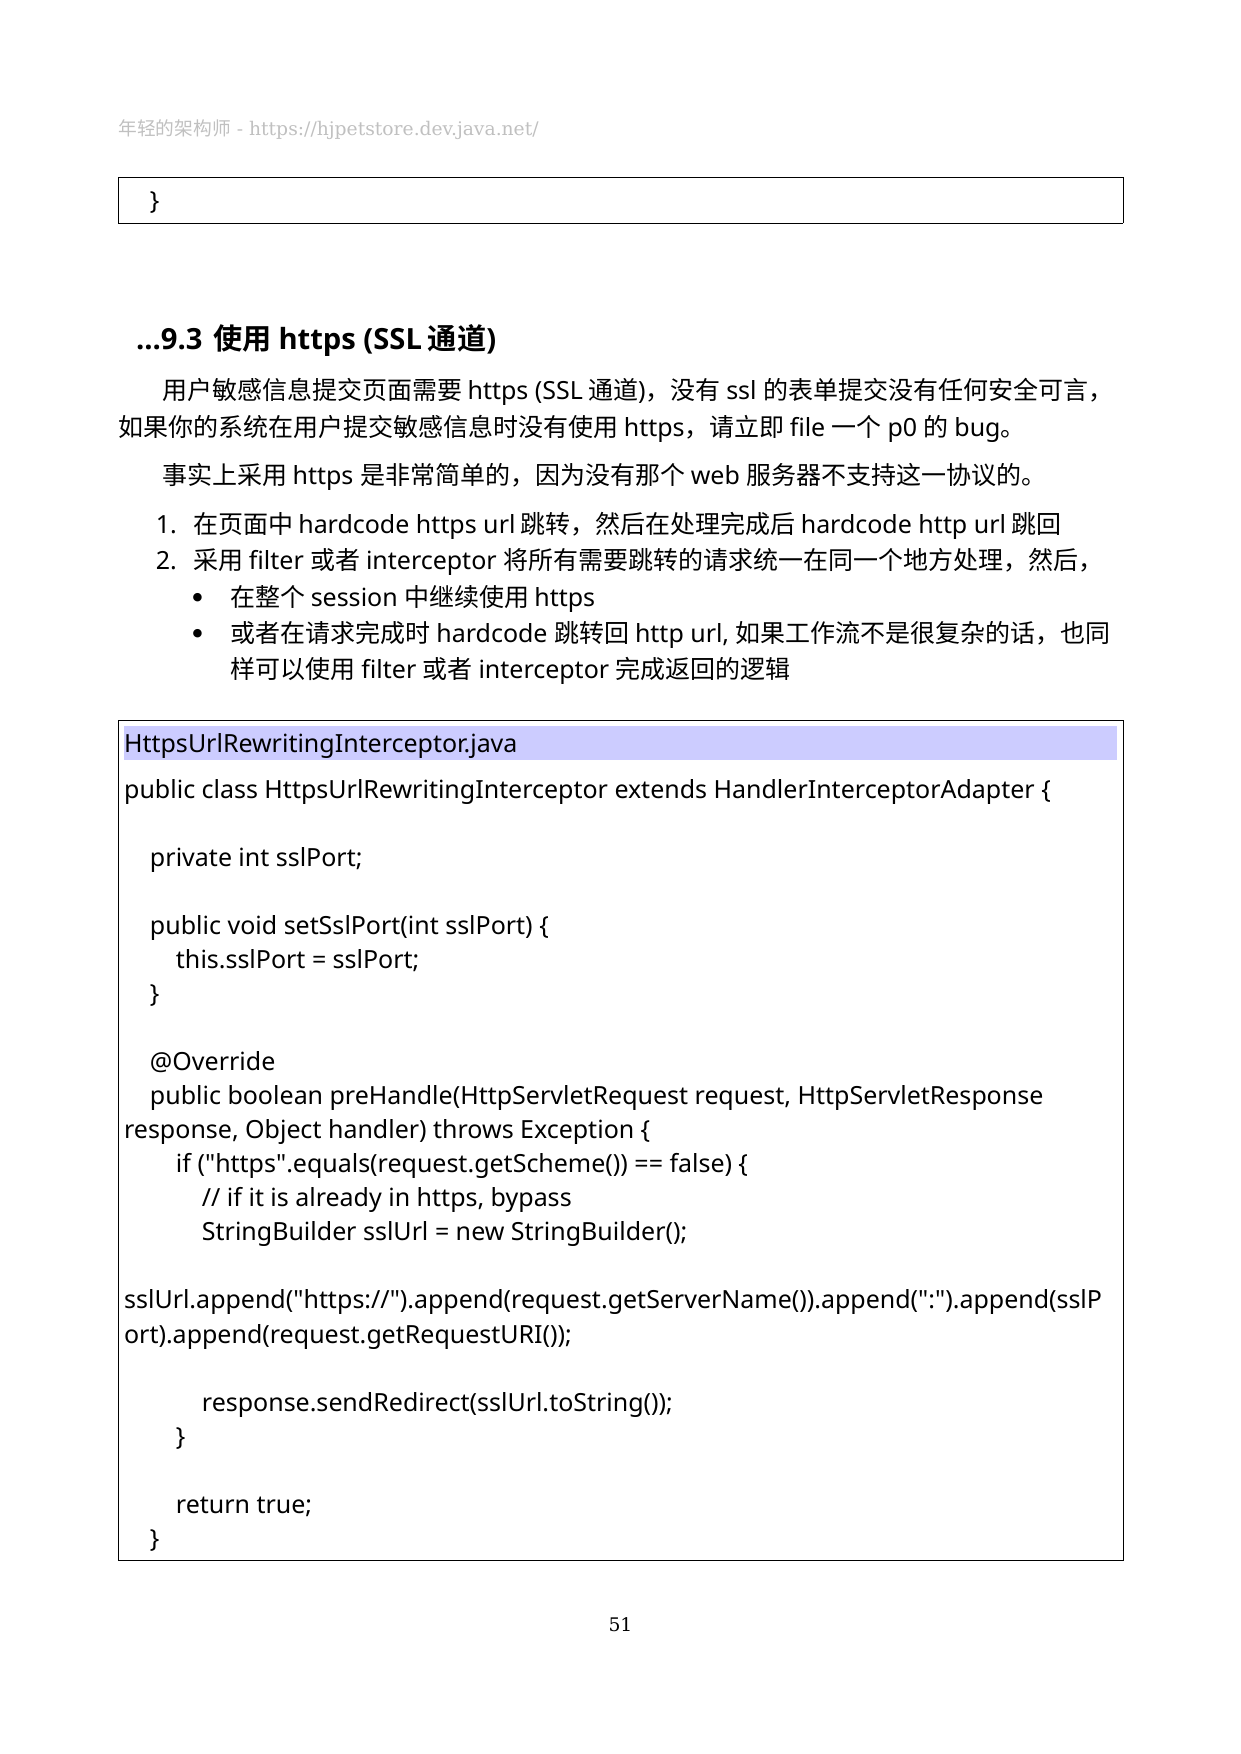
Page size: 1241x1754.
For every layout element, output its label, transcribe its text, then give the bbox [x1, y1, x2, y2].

list 在整个session 中继续使用https [193, 577, 1122, 613]
list 在页面中hardcode https url跳转，然后在处理完成后hardcode http url跳回 [156, 504, 1122, 541]
subtitle 使用 https (SSL通道) [136, 316, 1122, 358]
list 或者在请求完成时 hardcode 跳转回 http url, 如果工作流不是很复杂的话，也同样可以使用 filter 或者 interceptor 完成返回的逻辑 [193, 613, 1122, 686]
table_header HttpsUrlRewritingInterceptor.java [119, 721, 1123, 766]
table_cell public class HttpsUrlRewritingInterceptor extends HandlerInterceptorAdapter { private int sslPort; public void setSslPort(int sslPort) { this.sslPort = sslPort; } @Override public boolean preHandle(HttpServletRequest request, HttpServletResponse response, Object handler) throws Exception { if ("https".equals(request.getScheme()) == false) { // if it is already in https, bypass StringBuilder sslUrl = new StringBuilder(); sslUrl.append("https://").append(request.getServerName()).append(":").append(sslPort).append(request.getRequestURI()); response.sendRedirect(sslUrl.toString()); } return true; } [119, 766, 1123, 1560]
text 用户敏感信息提交页面需要 https (SSL通道)，没有 ssl 的表单提交没有任何安全可言，如果你的系统在用户提交敏感信息时没有使用 https，请立即file 一个 p0 的 bug。 [118, 371, 1122, 443]
list 采用 filter 或者 interceptor 将所有需要跳转的请求统一在同一个地方处理，然后， [156, 541, 1122, 577]
table_cell } [119, 178, 1123, 223]
text 事实上采用 https 是非常简单的，因为没有那个 web 服务器不支持这一协议的。 [118, 456, 1122, 492]
